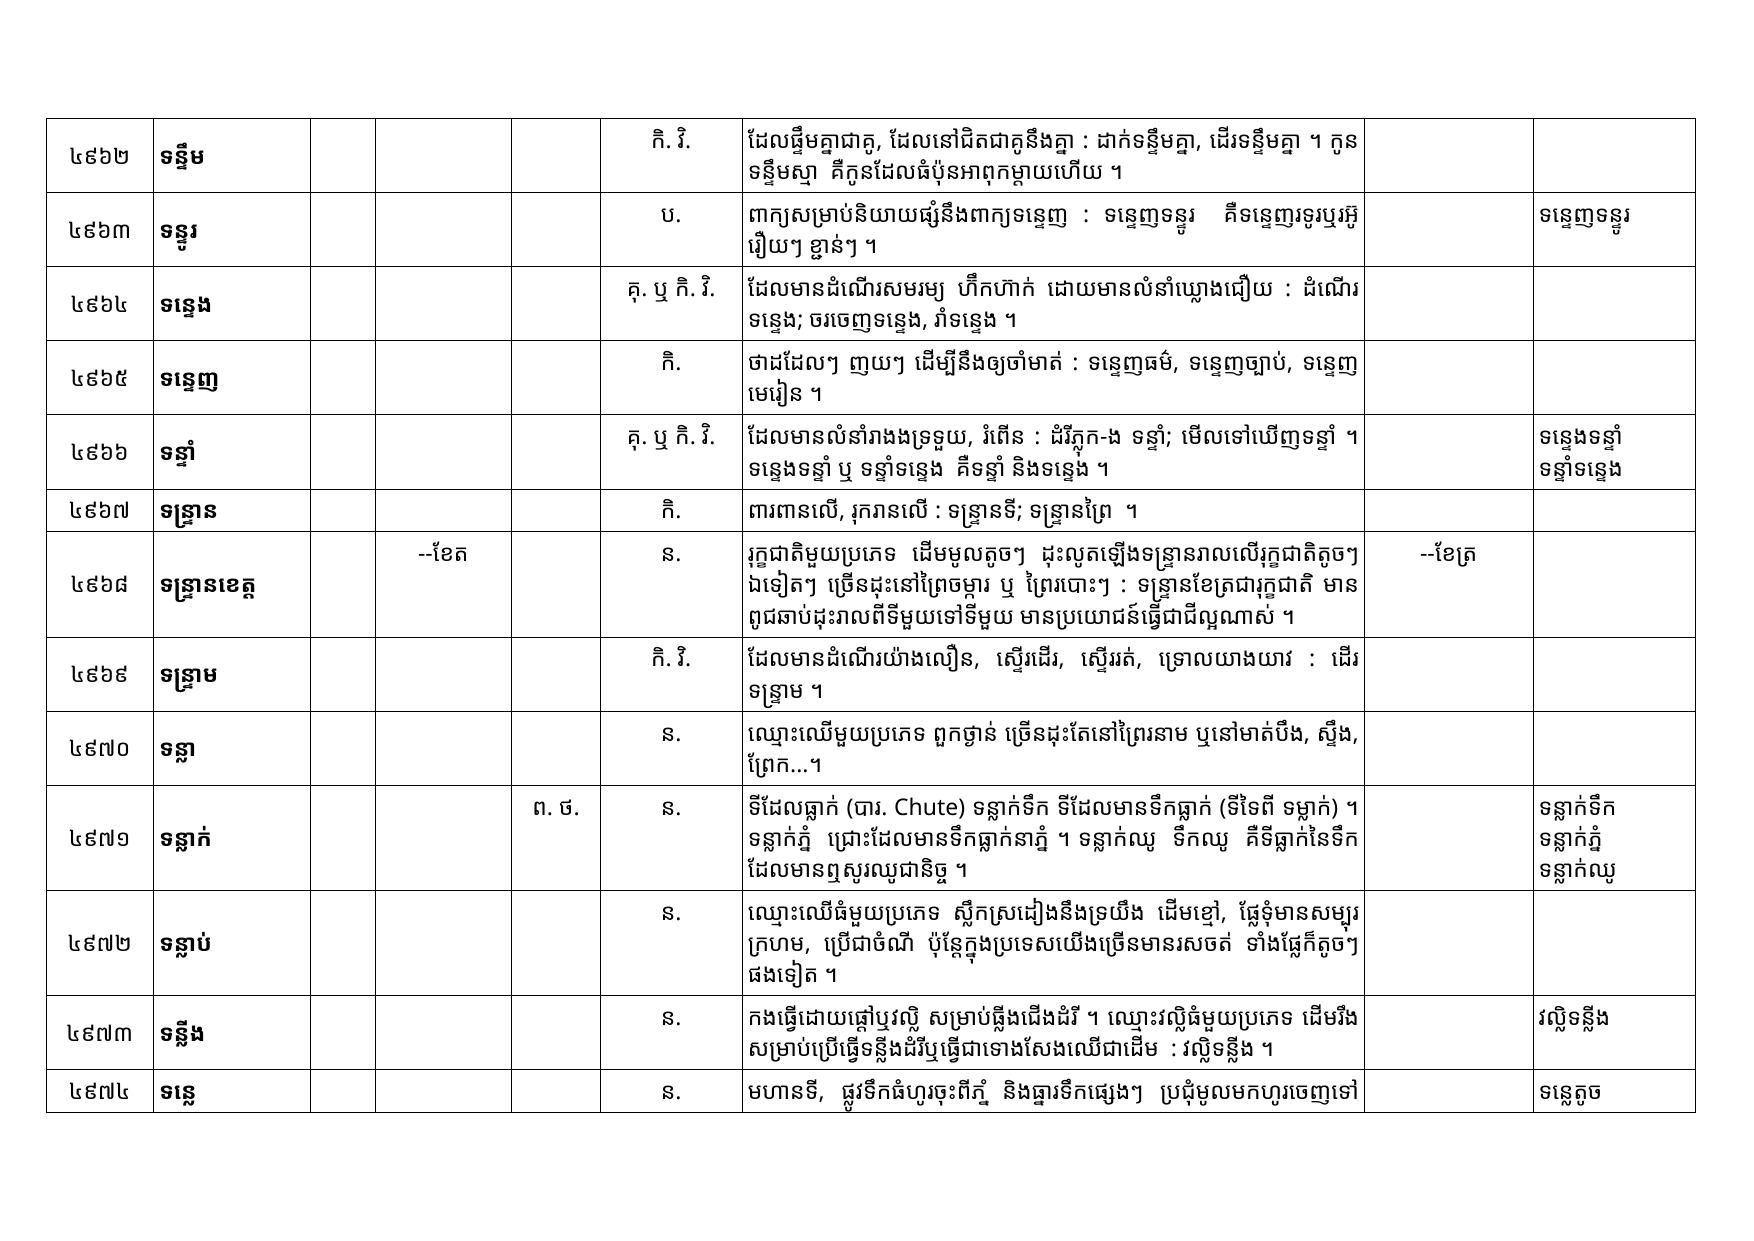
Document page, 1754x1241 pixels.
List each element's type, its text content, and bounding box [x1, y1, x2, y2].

table_cell ដែល​មាន​លំនាំ​រាង​ង​ទ្រទួយ, រំពើន : ដំរី​ភ្លុក​-ង ទន្ទាំ​; មើល​ទៅ​ឃើញ​ទន្ទាំ ។ ទន្ទេង​ទន្ទាំ ឬ ទន្ទាំទន្ទេង គឺ​ទន្ទាំ និង​ទន្ទេង ។ [743, 415, 1364, 488]
table_cell [1534, 341, 1695, 414]
table_cell [376, 638, 511, 711]
table_cell [376, 341, 511, 414]
table_cell ន. [601, 712, 742, 785]
table_cell ៤៩៧១ [47, 786, 153, 890]
table_cell [311, 638, 375, 711]
table_cell ៤៩៧៤ [47, 1070, 153, 1112]
table_cell [376, 267, 511, 340]
table_cell ៤៩៦៤ [47, 267, 153, 340]
table_cell [1365, 1070, 1533, 1112]
table_cell ៤៩៧២ [47, 891, 153, 995]
table_cell ថា​ដដែល​ៗ ញយ​ៗ ដើម្បី​នឹង​ឲ្យ​ចាំ​មាត់ : ទន្ទេញ​ធម៌, ទន្ទេញ​ច្បាប់, ទន្ទេញ​មេ​រៀន ។ [743, 341, 1364, 414]
table_cell ទន្ទ្រាម [154, 638, 310, 711]
table_cell ទន្លាក់​ទឹក ទន្លាក់​ភ្នំ ទន្លាក់​ឈូ [1534, 786, 1695, 890]
table_cell [1534, 532, 1695, 637]
table_cell [311, 532, 375, 637]
table_cell ន. [601, 1070, 742, 1112]
table_cell [1365, 415, 1533, 488]
table_cell ន. [601, 532, 742, 637]
table_cell [512, 415, 600, 488]
table_cell ទន្ទាំ [154, 415, 310, 488]
table_cell ន. [601, 786, 742, 890]
table_cell [512, 532, 600, 637]
table_cell [311, 341, 375, 414]
table_cell ពាក្យ​សម្រាប់​និយាយ​ផ្សំ​នឹង​ពាក្យ​ទន្ទេញ : ទន្ទេញ​ទន្ទូរ គឺ​ទន្ទេញ​រទូរ​ឬ​រអ៊ូ​រឿយ​ៗ ខ្ជាន់​ៗ ។ [743, 193, 1364, 266]
table_cell [1365, 891, 1533, 995]
table_cell [1534, 712, 1695, 785]
table_cell [376, 1070, 511, 1112]
table_cell [311, 712, 375, 785]
table_cell ទី​ដែល​ធ្លាក់ (បារ. Chute) ទន្លាក់​ទឹក ទី​ដែល​មាន​ទឹក​ធ្លាក់ (ទីទៃ​ពី ទម្លាក់) ។ ទន្លាក់​ភ្នំ ជ្រោះ​ដែល​មាន​ទឹក​ធ្លាក់​នា​ភ្នំ ។ ទន្លាក់​ឈូ ទឹក​ឈូ គឺ​ទី​ធ្លាក់​នៃ​ទឹក​ដែល​មាន​ឮ​សូរ​ឈូ​ជានិច្ច ។ [743, 786, 1364, 890]
table_cell ដែល​ផ្ទឹម​គ្នា​ជា​គូ, ដែល​នៅ​ជិត​ជា​គូ​នឹង​គ្នា : ដាក់​ទន្ទឹម​គ្នា, ដើរ​ទន្ទឹម​គ្នា ។ កូន​ទន្ទឹម​ស្មា គឺ​កូន​ដែល​ធំ​ប៉ុន​អាពុក​ម្ដាយ​ហើយ ។ [743, 119, 1364, 192]
table_cell [376, 490, 511, 531]
table_cell [376, 193, 511, 266]
table_cell --ខែត [376, 532, 511, 637]
table_cell គុ. ឬ កិ. វិ. [601, 267, 742, 340]
table_cell ទន្លាក់ [154, 786, 310, 890]
table_cell [1534, 267, 1695, 340]
table_cell ទន្លា [154, 712, 310, 785]
table_cell [376, 891, 511, 995]
table_cell [311, 490, 375, 531]
table_cell [311, 415, 375, 488]
table_cell [512, 996, 600, 1069]
table_cell [1365, 119, 1533, 192]
table_cell ទន្ទេងទន្ទាំ ទន្ទាំទន្ទេង [1534, 415, 1695, 488]
table_cell ដែល​មាន​ដំណើរ​សមរម្យ ហ៊‌ឹកហ៊ាក់ ដោយ​មាន​លំនាំ​ឃ្លោង​ជឿយ : ដំណើរ​ទន្ទេង; ចរ​ចេញ​ទន្ទេង, រាំ​ទន្ទេង ។ [743, 267, 1364, 340]
table_cell [311, 1070, 375, 1112]
table_cell [512, 712, 600, 785]
table_cell ៤៩៦២ [47, 119, 153, 192]
table_cell ឈ្មោះ​ឈើ​មួយ​ប្រភេទ ពួក​ថ្ងាន់ ច្រើន​ដុះ​តែ​នៅ​ព្រៃ​រនាម ឬ​នៅ​មាត់​បឹង, ស្ទឹង, ព្រែក...។ [743, 712, 1364, 785]
table_cell កិ. [601, 490, 742, 531]
table_cell ៤៩៧០ [47, 712, 153, 785]
table_cell [512, 341, 600, 414]
table_cell [376, 996, 511, 1069]
table_cell [512, 490, 600, 531]
table_cell [376, 712, 511, 785]
table_cell ៤៩៦៣ [47, 193, 153, 266]
table_cell [1365, 638, 1533, 711]
table_cell [376, 119, 511, 192]
table_cell [1365, 996, 1533, 1069]
table_cell [311, 996, 375, 1069]
table_cell កិ. វិ. [601, 119, 742, 192]
table_cell ទន្ទេញ​ទន្ទូរ [1534, 193, 1695, 266]
table_cell ទន្ទ្រាន [154, 490, 310, 531]
table_cell ឈ្មោះ​ឈើ​ធំ​មួយ​ប្រភេទ ស្លឹក​ស្រដៀង​នឹង​ទ្រយឹង ដើម​ខ្មៅ, ផ្លែ​ទុំ​មាន​សម្បុរ​ក្រហម, ប្រើ​ជា​ចំណី ប៉ុន្តែ​ក្នុង​ប្រទេស​យើង​ច្រើន​មាន​រស​ចត់ ទាំង​ផ្លែ​ក៏​តូច​ៗ ផង​ទៀត ។ [743, 891, 1364, 995]
table_cell ៤៩៦៥ [47, 341, 153, 414]
table_cell [512, 638, 600, 711]
table_cell [1534, 891, 1695, 995]
table_cell ទន្លេ [154, 1070, 310, 1112]
table_cell [512, 1070, 600, 1112]
table_cell ទន្ទឹម [154, 119, 310, 192]
table_cell [1365, 712, 1533, 785]
table_cell [311, 267, 375, 340]
table_cell ៤៩៦៩ [47, 638, 153, 711]
table_cell [311, 786, 375, 890]
table_cell ទន្រ្ទាន​ខេត្ត [154, 532, 310, 637]
table_cell [1365, 341, 1533, 414]
table_cell ព. ថ. [512, 786, 600, 890]
table_cell គុ. ឬ កិ. វិ. [601, 415, 742, 488]
table_cell ន. [601, 996, 742, 1069]
table_cell កង​ធ្វើ​ដោយ​ផ្ដៅ​ឬ​វល្លិ សម្រាប់​ធ្លីង​ជើង​ដំរី ។ ឈ្មោះ​វល្លិ​ធំ​មួយ​ប្រភេទ ដើម​រឹង សម្រាប់​ប្រើ​ធ្វើ​ទន្លីង​ដំរី​ឬ​ធ្វើ​ជា​ទោង​សែង​ឈើ​ជាដើម : វល្លិ​ទន្លីង ។ [743, 996, 1364, 1069]
table_cell រុក្ខជាតិ​មួយ​ប្រភេទ ដើម​មូល​តូច​ៗ ដុះ​លូត​ឡើង​ទន្ទ្រាន​រាល​លើ​រុក្ខជាតិ​​តូច​ៗ ឯ​ទៀត​ៗ ច្រើន​ដុះ​នៅ​ព្រៃ​ចម្ការ ឬ ព្រៃ​របោះ​ៗ : ទន្រ្ទាន​ខែត្រ​ជា​រុក្ខជាតិ មាន​ពូជ​ឆាប់​ដុះ​រាល​ពី​ទី​មួយ​ទៅ​ទី​មួយ មាន​ប្រយោជន៍​ធ្វើ​ជា​ជី​ល្អ​ណាស់ ។ [743, 532, 1364, 637]
table_cell ៤៩៦៧ [47, 490, 153, 531]
table_cell [376, 786, 511, 890]
table_cell កិ. [601, 341, 742, 414]
table_cell [311, 119, 375, 192]
table_cell [512, 119, 600, 192]
table_cell កិ. វិ. [601, 638, 742, 711]
table_cell ប. [601, 193, 742, 266]
table_cell ៤៩៦៦ [47, 415, 153, 488]
table_cell [1534, 490, 1695, 531]
table_cell [512, 193, 600, 266]
table_cell ទន្ទេង [154, 267, 310, 340]
table_cell [311, 891, 375, 995]
table_cell [1534, 119, 1695, 192]
table_cell [1365, 267, 1533, 340]
table_cell មហា​នទី, ផ្លូវ​ទឹក​ធំ​ហូរ​ចុះ​ពី​ភ្នំ និង​ធ្នារ​ទឹក​ផ្សេង​ៗ ប្រជុំ​មូល​មក​ហូរ​ចេញ​ទៅ​ [743, 1070, 1364, 1112]
table_cell ទន្លីង [154, 996, 310, 1069]
table_cell ទន្លាប់ [154, 891, 310, 995]
table_cell ទន្ទេញ [154, 341, 310, 414]
table_cell [512, 267, 600, 340]
table_cell ដែល​មាន​ដំណើរ​យ៉ាង​លឿន, ស្ទើរ​ដើរ, ស្ទើរ​រត់, ទ្រោល​យាង​យាវ : ដើរ​ទន្ទ្រាម ។ [743, 638, 1364, 711]
table_cell ន. [601, 891, 742, 995]
table_cell ទន្លេ​តូច [1534, 1070, 1695, 1112]
table_cell [376, 415, 511, 488]
table_cell [1365, 193, 1533, 266]
table_cell --ខែត្រ [1365, 532, 1533, 637]
table_cell [512, 891, 600, 995]
table_cell [311, 193, 375, 266]
table_cell ៤៩៦៨ [47, 532, 153, 637]
table_cell [1365, 786, 1533, 890]
table_cell វល្លិ​ទន្លីង [1534, 996, 1695, 1069]
table_cell [1534, 638, 1695, 711]
table_cell ពារ​ពាន​លើ, រុក​រាន​លើ : ទន្ទ្រានទី​; ទន្ទ្រាន​ព្រៃ ។ [743, 490, 1364, 531]
table_cell ទន្ទូរ [154, 193, 310, 266]
table_cell [1365, 490, 1533, 531]
table_cell ៤៩៧៣ [47, 996, 153, 1069]
